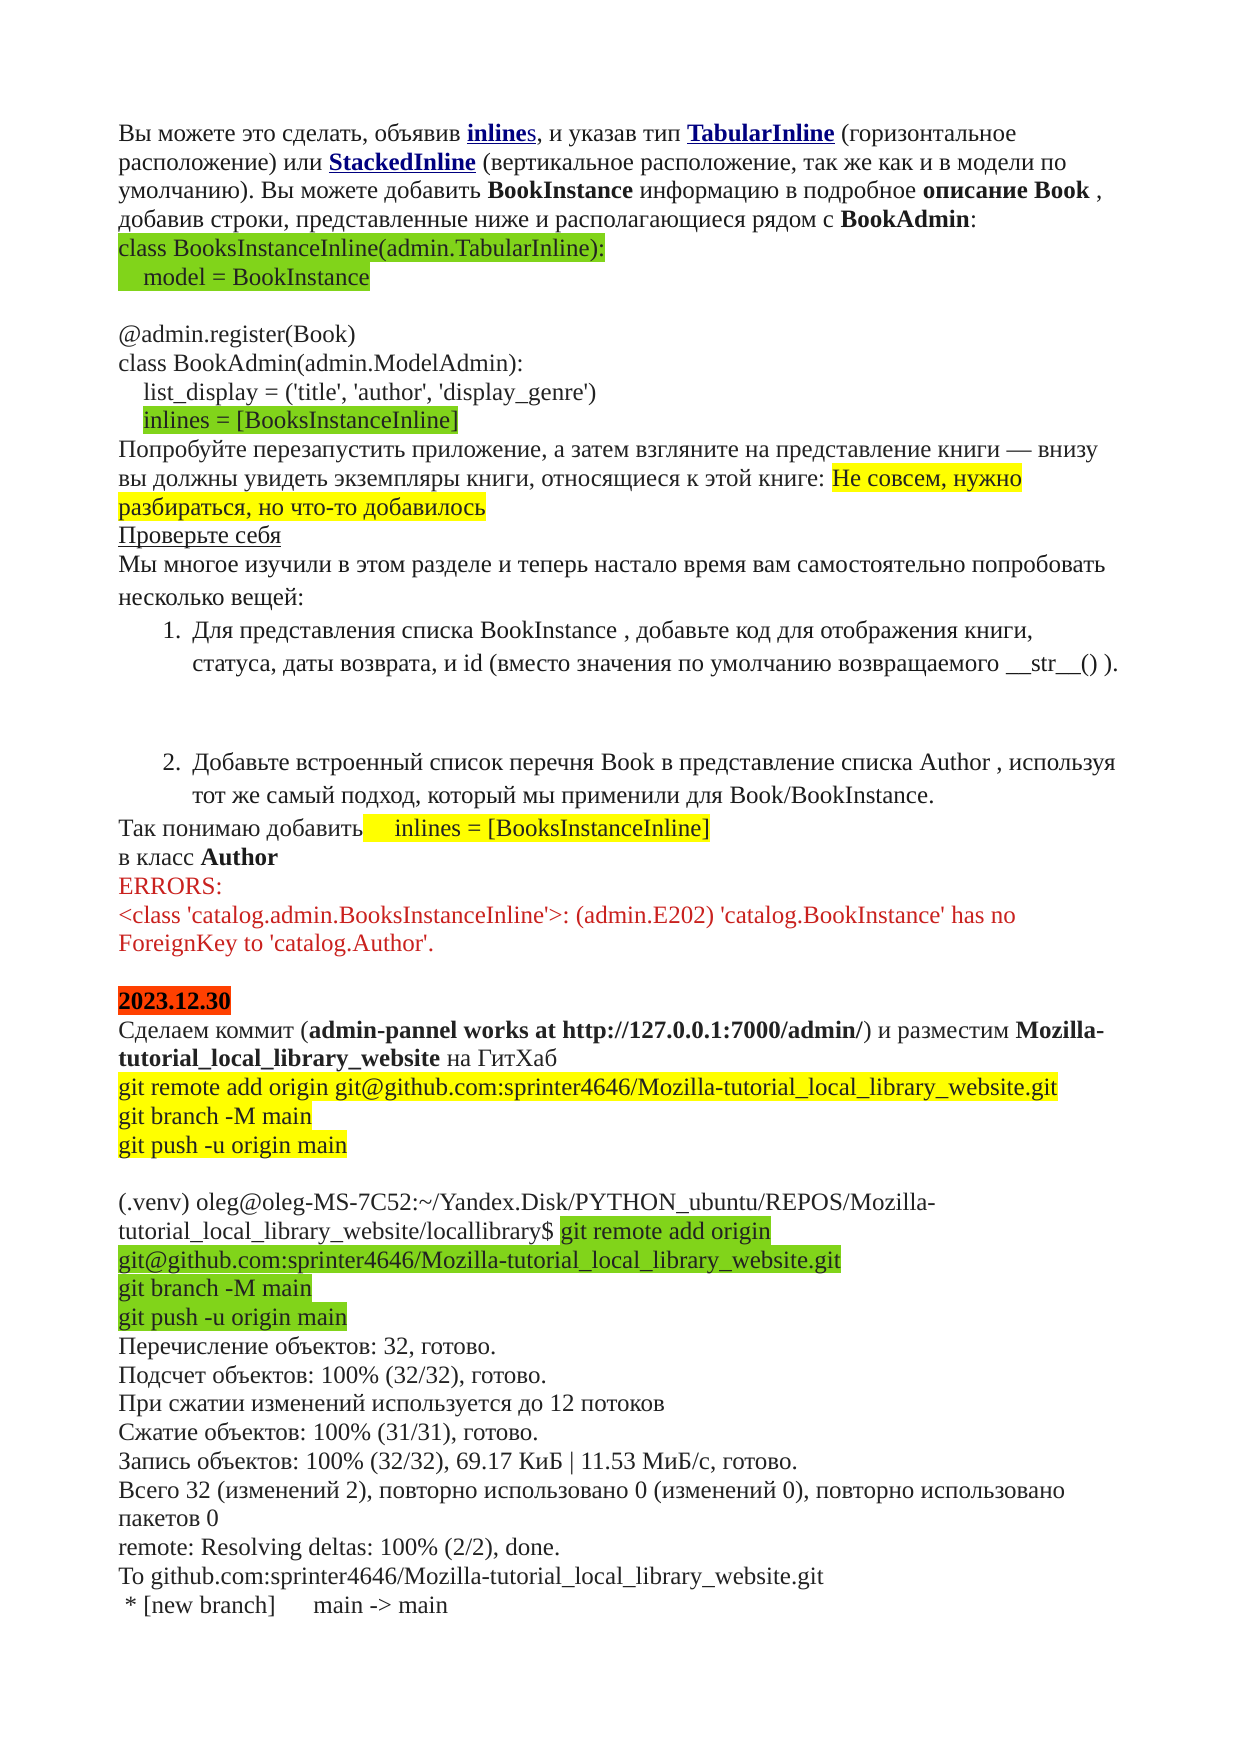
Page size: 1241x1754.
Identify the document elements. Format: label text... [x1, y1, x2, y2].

text To github.com:sprinter4646/Mozilla-tutorial_local_library_website.git [118, 1561, 1122, 1590]
text Вы можете это сделать, объявив inlines, и указав тип TabularInline (горизонтальное расположение) или StackedInline (вертикальное расположение, так же как и в модели по умолчанию). Вы можете добавить BookInstance информацию в подробное описание Book , добавив строки, представленные ниже и располагающиеся рядом с BookAdmin: [118, 118, 1122, 233]
text remote: Resolving deltas: 100% (2/2), done. [118, 1532, 1122, 1561]
text git remote add origin git@github.com:sprinter4646/Mozilla-tutorial_local_library_website.git [118, 1072, 1122, 1101]
text Перечисление объектов: 32, готово. [118, 1331, 1122, 1360]
list Для представления списка BookInstance , добавьте код для отображения книги, статуса, даты возврата, и id (вместо значения по умолчанию возвращаемого __str__() ). [162, 615, 1122, 677]
list Добавьте встроенный список перечня Book в представление списка Author , используя тот же самый подход, который мы применили для Book/BookInstance. [162, 747, 1122, 809]
text Попробуйте перезапустить приложение, а затем взгляните на представление книги — внизу вы должны увидеть экземпляры книги, относящиеся к этой книге: Не совсем, нужно разбираться, но что-то добавилось [118, 434, 1122, 521]
text 2023.12.30 [118, 986, 1122, 1015]
subtitle Проверьте себя [118, 521, 1122, 549]
text * [new branch] main -> main [118, 1590, 1122, 1618]
text inlines = [BooksInstanceInline] [118, 406, 1122, 434]
text <class 'catalog.admin.BooksInstanceInline'>: (admin.E202) 'catalog.BookInstance' has no ForeignKey to 'catalog.Author'. [118, 900, 1122, 957]
text Сжатие объектов: 100% (31/31), готово. [118, 1417, 1122, 1446]
text Сделаем коммит (admin-pannel works at http://127.0.0.1:7000/admin/) и разместим Mozilla-tutorial_local_library_website на ГитХаб [118, 1015, 1122, 1072]
text в класс Author [118, 842, 1122, 871]
text Подсчет объектов: 100% (32/32), готово. [118, 1360, 1122, 1388]
text (.venv) oleg@oleg-MS-7C52:~/Yandex.Disk/PYTHON_ubuntu/REPOS/Mozilla-tutorial_local_library_website/locallibrary$ git remote add origin git@github.com:sprinter4646/Mozilla-tutorial_local_library_website.git [118, 1187, 1122, 1273]
text @admin.register(Book) [118, 319, 1122, 348]
text Мы многое изучили в этом разделе и теперь настало время вам самостоятельно попробовать несколько вещей: [118, 549, 1122, 611]
text list_display = ('title', 'author', 'display_genre') [118, 377, 1122, 406]
text class BooksInstanceInline(admin.TabularInline): [118, 233, 1122, 262]
text class BookAdmin(admin.ModelAdmin): [118, 348, 1122, 377]
text Так понимаю добавить inlines = [BooksInstanceInline] [118, 813, 1122, 842]
text model = BookInstance [118, 262, 1122, 291]
text Запись объектов: 100% (32/32), 69.17 КиБ | 11.53 МиБ/с, готово. [118, 1446, 1122, 1475]
text ERRORS: [118, 871, 1122, 900]
text При сжатии изменений используется до 12 потоков [118, 1388, 1122, 1417]
text git branch -M main [118, 1273, 1122, 1302]
text git push -u origin main [118, 1130, 1122, 1158]
text git branch -M main [118, 1101, 1122, 1130]
text git push -u origin main [118, 1302, 1122, 1331]
text Всего 32 (изменений 2), повторно использовано 0 (изменений 0), повторно использовано пакетов 0 [118, 1475, 1122, 1532]
